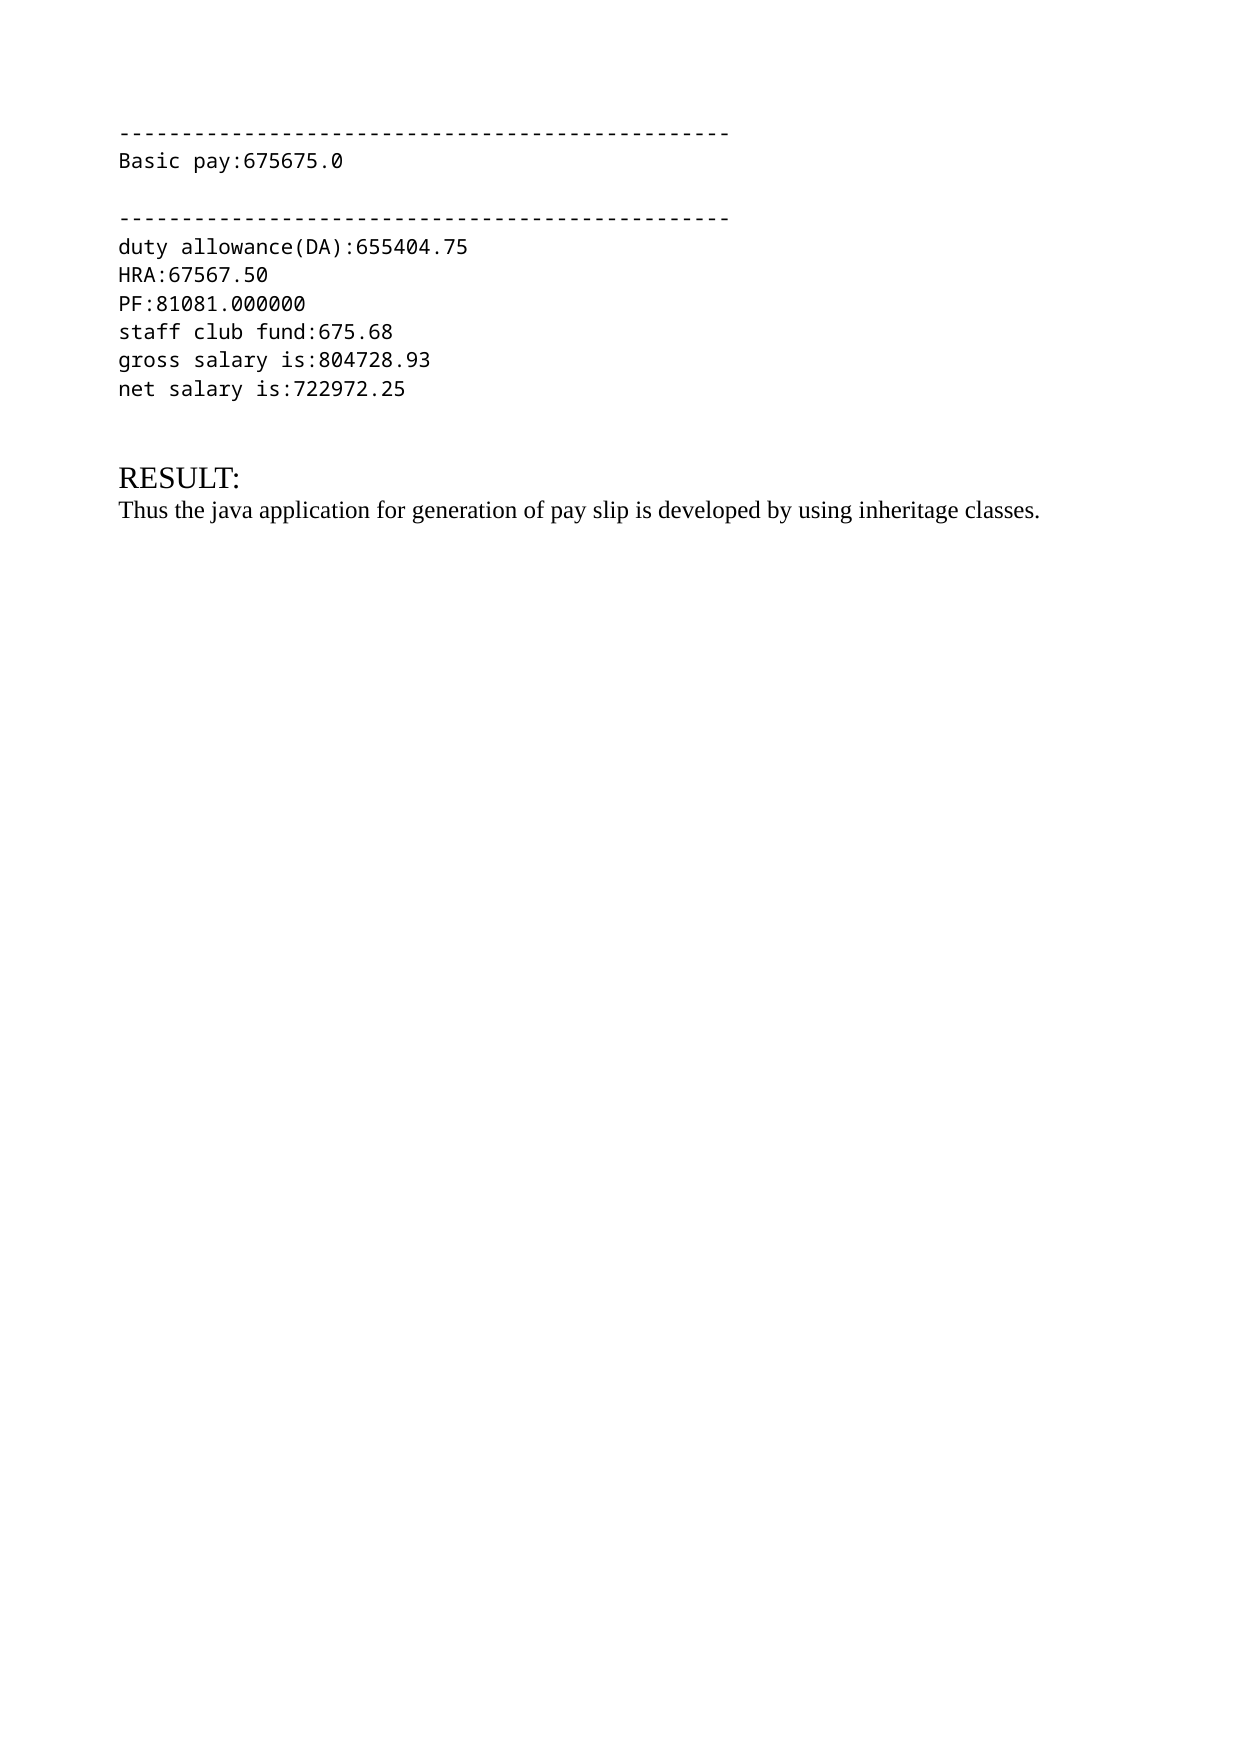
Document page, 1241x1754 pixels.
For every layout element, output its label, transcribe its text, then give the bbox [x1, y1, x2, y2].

text ------------------------------------------------- [118, 118, 1122, 147]
text RESULT: [118, 460, 1122, 496]
text ------------------------------------------------- [118, 203, 1122, 232]
text duty allowance(DA):655404.75 [118, 232, 1122, 260]
text staff club fund:675.68 [118, 317, 1122, 346]
text gross salary is:804728.93 [118, 346, 1122, 374]
text PF:81081.000000 [118, 289, 1122, 317]
text Thus the java application for generation of pay slip is developed by using inheritage classes. [118, 496, 1122, 524]
text Basic pay:675675.0 [118, 147, 1122, 175]
text HRA:67567.50 [118, 260, 1122, 289]
text net salary is:722972.25 [118, 374, 1122, 402]
